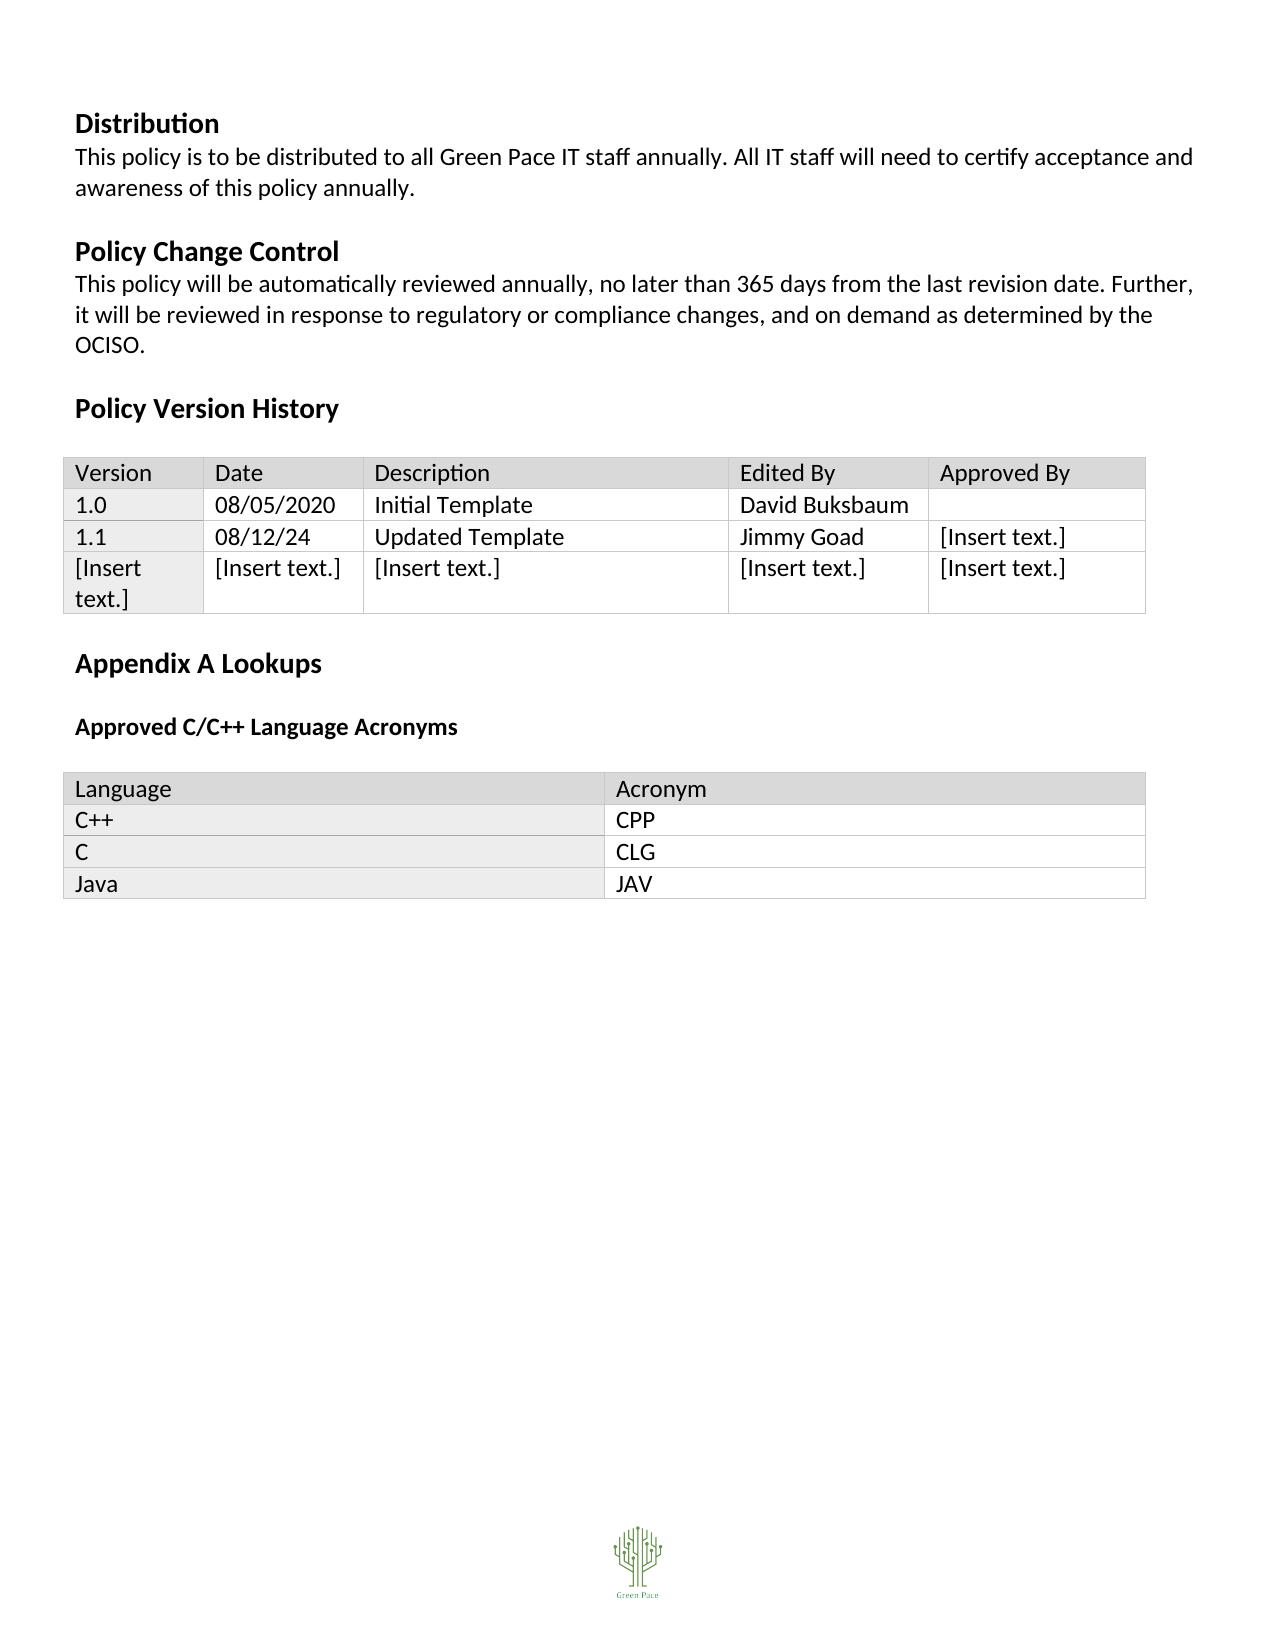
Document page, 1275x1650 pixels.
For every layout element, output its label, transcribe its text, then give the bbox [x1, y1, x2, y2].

table_cell 08/12/24 [204, 521, 363, 551]
table_cell [Insert text.] [729, 552, 928, 613]
text This policy will be automatically reviewed annually, no later than 365 days from the last revision date. Further, it will be reviewed in response to regulatory or compliance changes, and on demand as determined by the OCISO. [75, 268, 1200, 360]
table_cell C++ [64, 805, 604, 835]
table_header Version [64, 458, 203, 488]
table_cell Updated Template [364, 521, 728, 551]
table_cell C [64, 836, 604, 867]
subtitle Appendix A Lookups [75, 645, 1200, 681]
table_cell Jimmy Goad [729, 521, 928, 551]
subtitle Distribution [75, 106, 1200, 141]
table_cell Java [64, 868, 604, 898]
table_header Language [64, 773, 604, 804]
table_cell 1.0 [64, 489, 203, 520]
table_cell CLG [605, 836, 1145, 867]
table_header Acronym [605, 773, 1145, 804]
table_cell 1.1 [64, 521, 203, 551]
table_cell David Buksbaum [729, 489, 928, 520]
table_cell 08/05/2020 [204, 489, 363, 520]
table_header Description [364, 458, 728, 488]
table_cell Initial Template [364, 489, 728, 520]
table_cell [Insert text.] [204, 552, 363, 613]
table_cell [Insert text.] [929, 521, 1145, 551]
table_cell JAV [605, 868, 1145, 898]
subtitle Policy Change Control [75, 233, 1200, 268]
table_cell [Insert text.] [364, 552, 728, 613]
picture [605, 1521, 670, 1606]
table_cell [929, 489, 1145, 520]
table_header Date [204, 458, 363, 488]
table_header Approved By [929, 458, 1145, 488]
table_cell [Insert text.] [929, 552, 1145, 613]
text This policy is to be distributed to all Green Pace IT staff annually. All IT staff will need to certify acceptance and awareness of this policy annually. [75, 141, 1200, 202]
table_header Edited By [729, 458, 928, 488]
subtitle Policy Version History [75, 390, 1200, 426]
table_cell CPP [605, 805, 1145, 835]
table_cell [Insert text.] [64, 552, 203, 613]
subtitle Approved C/C++ Language Acronyms [75, 711, 1200, 742]
